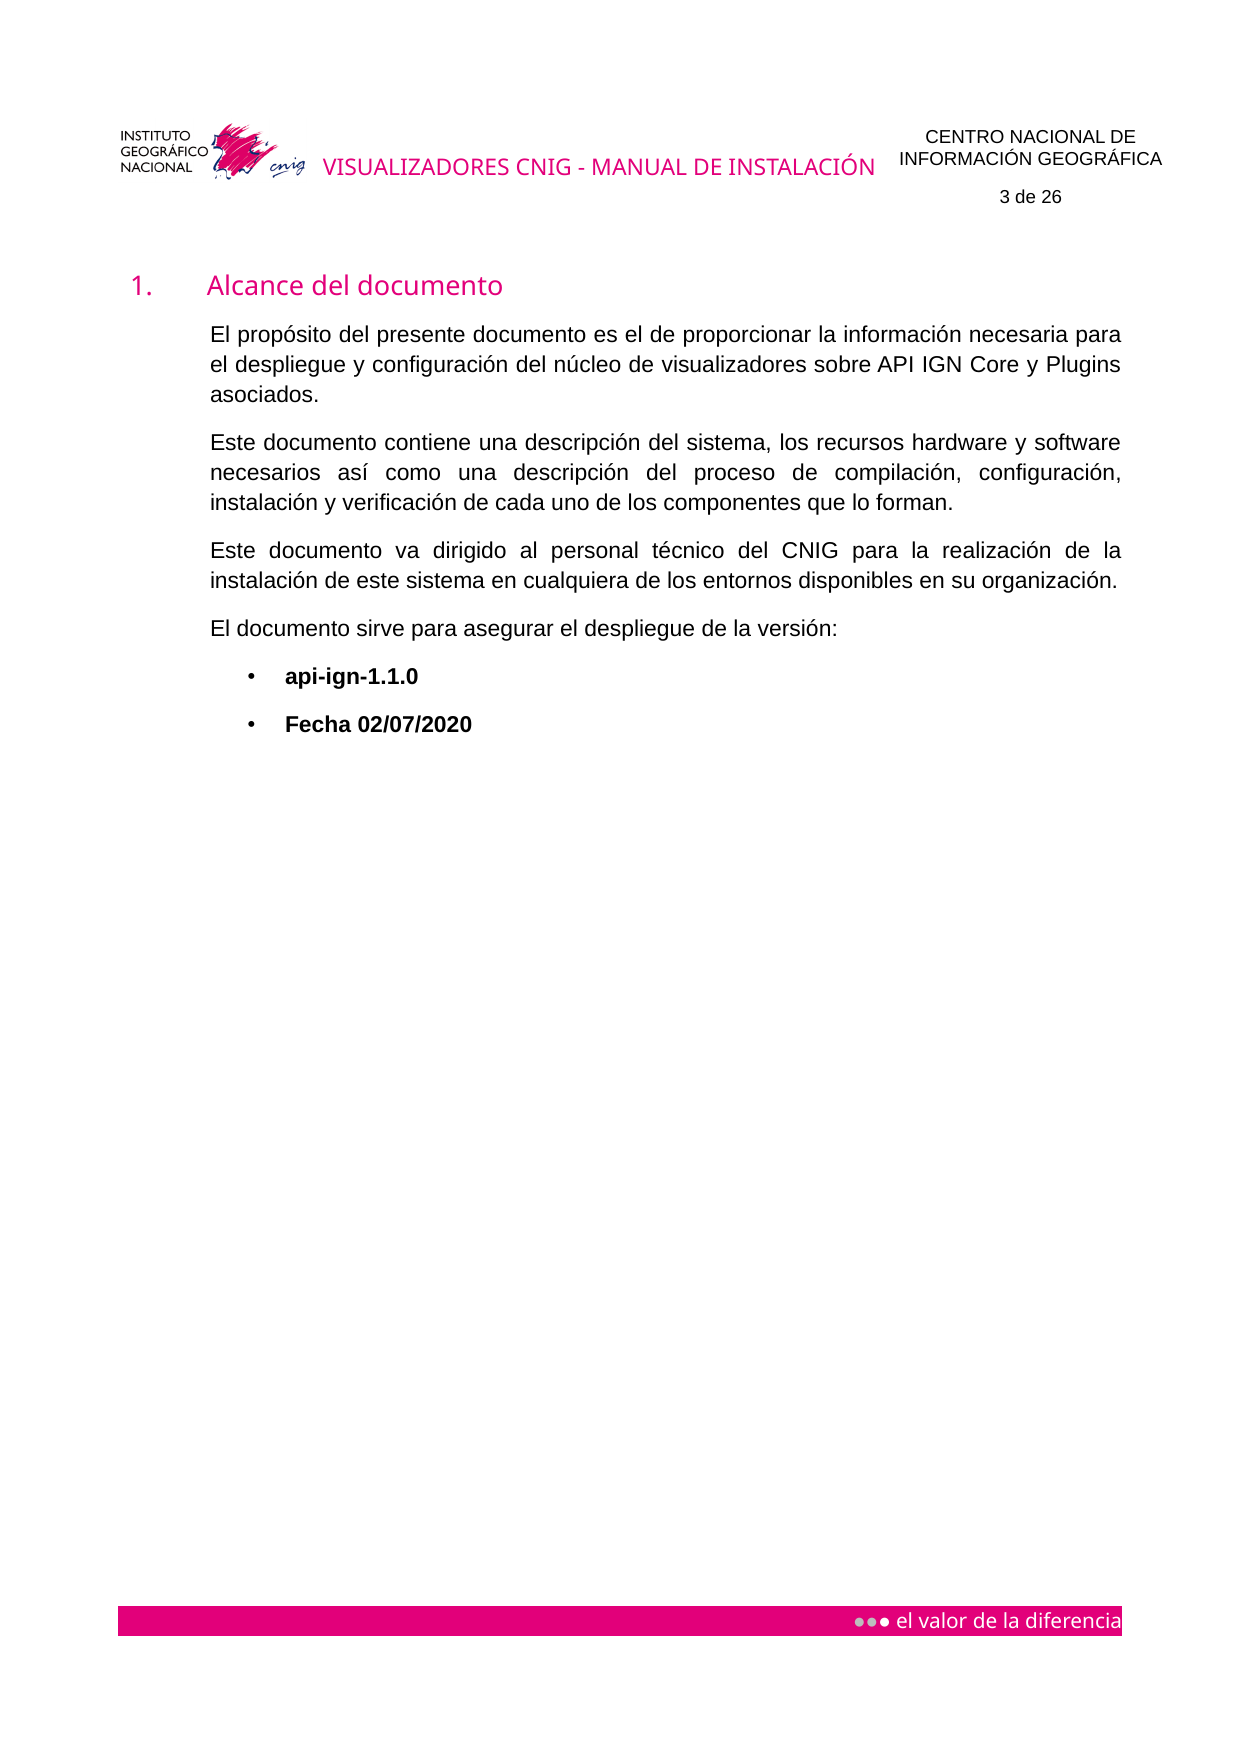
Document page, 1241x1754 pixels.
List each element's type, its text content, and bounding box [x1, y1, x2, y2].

text Este documento contiene una descripción del sistema, los recursos hardware y software necesarios así como una descripción del proceso de compilación, configuración, instalación y verificación de cada uno de los componentes que lo forman. [210, 429, 1122, 516]
text Este documento va dirigido al personal técnico del CNIG para la realización de la instalación de este sistema en cualquiera de los entornos disponibles en su organización. [210, 537, 1122, 594]
list Fecha 02/07/2020 [247, 711, 1122, 738]
subtitle Alcance del documento [130, 266, 1122, 303]
text El propósito del presente documento es el de proporcionar la información necesaria para el despliegue y configuración del núcleo de visualizadores sobre API IGN Core y Plugins asociados. [210, 321, 1122, 407]
list api-ign-1.1.0 [247, 663, 1122, 690]
text El documento sirve para asegurar el despliegue de la versión: [210, 615, 1122, 642]
picture [118, 118, 307, 183]
